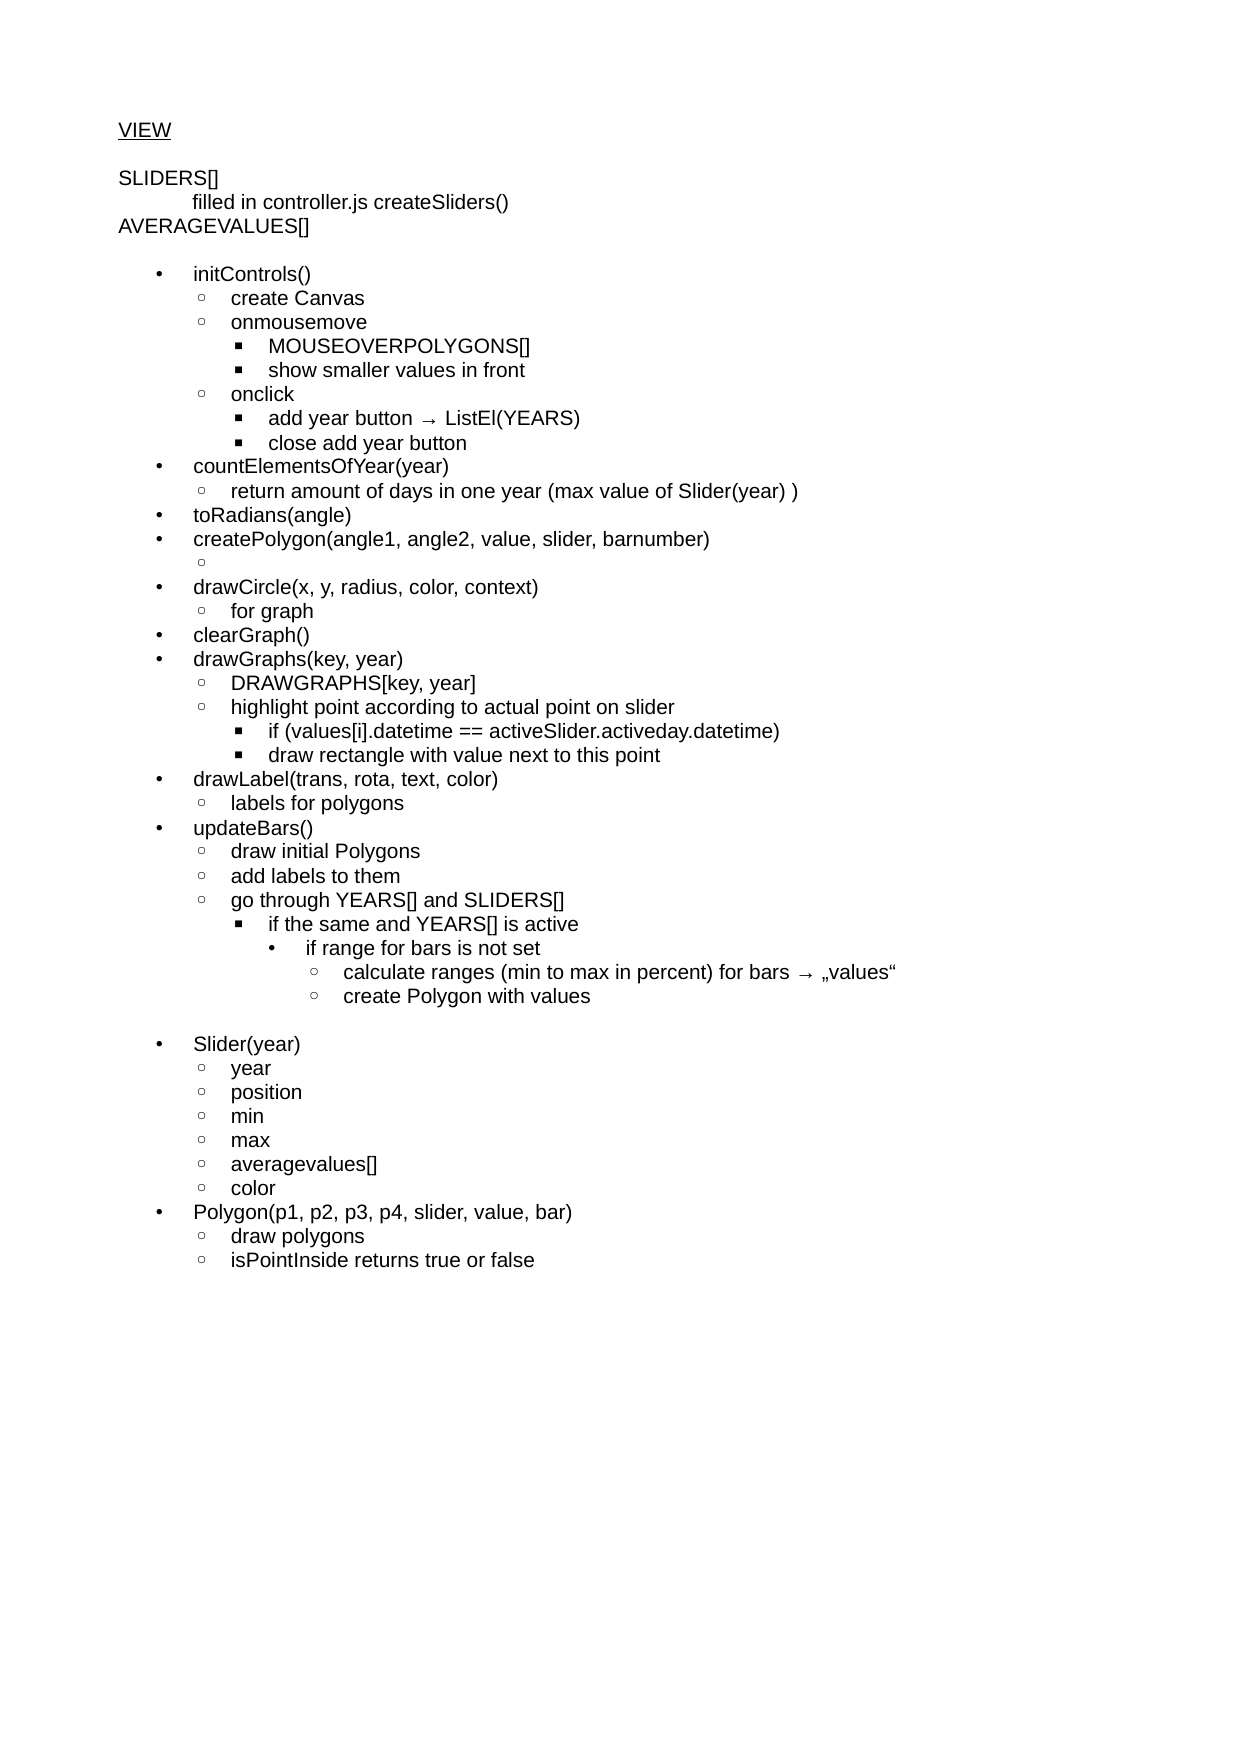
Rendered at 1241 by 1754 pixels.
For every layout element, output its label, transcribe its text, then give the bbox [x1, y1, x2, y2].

list if the same and YEARS[] is active [231, 912, 1122, 936]
list toRadians(angle) [156, 502, 1122, 527]
list updateBars() [156, 815, 1122, 839]
list DRAWGRAPHS[key, year] [193, 671, 1122, 695]
list Polygon(p1, p2, p3, p4, slider, value, bar) [156, 1200, 1122, 1224]
list highlight point according to actual point on slider [193, 695, 1122, 719]
list add year button → ListEl(YEARS) [231, 406, 1122, 430]
list go through YEARS[] and SLIDERS[] [193, 887, 1122, 912]
list if range for bars is not set [268, 936, 1122, 960]
list for graph [193, 599, 1122, 623]
list initControls() [156, 262, 1122, 286]
list create Canvas [193, 286, 1122, 310]
list year [193, 1056, 1122, 1080]
list create Polygon with values [306, 984, 1122, 1008]
list return amount of days in one year (max value of Slider(year) ) [193, 478, 1122, 502]
list calculate ranges (min to max in percent) for bars → „values“ [306, 960, 1122, 984]
list drawGraphs(key, year) [156, 647, 1122, 671]
list draw polygons [193, 1224, 1122, 1248]
list countElementsOfYear(year) [156, 454, 1122, 478]
list add labels to them [193, 863, 1122, 887]
list clearGraph() [156, 623, 1122, 647]
text AVERAGEVALUES[] [118, 214, 1122, 238]
text filled in controller.js createSliders() [118, 190, 1122, 214]
list drawCircle(x, y, radius, color, context) [156, 575, 1122, 599]
list drawLabel(trans, rota, text, color) [156, 767, 1122, 791]
list createPolygon(angle1, angle2, value, slider, barnumber) [156, 527, 1122, 551]
list draw rectangle with value next to this point [231, 743, 1122, 767]
list if (values[i].datetime == activeSlider.activeday.datetime) [231, 719, 1122, 743]
list isPointInside returns true or false [193, 1248, 1122, 1272]
list max [193, 1128, 1122, 1152]
list color [193, 1176, 1122, 1200]
text SLIDERS[] [118, 166, 1122, 190]
list labels for polygons [193, 791, 1122, 815]
list averagevalues[] [193, 1152, 1122, 1176]
list position [193, 1080, 1122, 1104]
list onmousemove [193, 310, 1122, 334]
text VIEW [118, 118, 1122, 142]
list close add year button [231, 430, 1122, 454]
list show smaller values in front [231, 358, 1122, 382]
list draw initial Polygons [193, 839, 1122, 863]
list Slider(year) [156, 1032, 1122, 1056]
list onclick [193, 382, 1122, 406]
list min [193, 1104, 1122, 1128]
list MOUSEOVERPOLYGONS[] [231, 334, 1122, 358]
